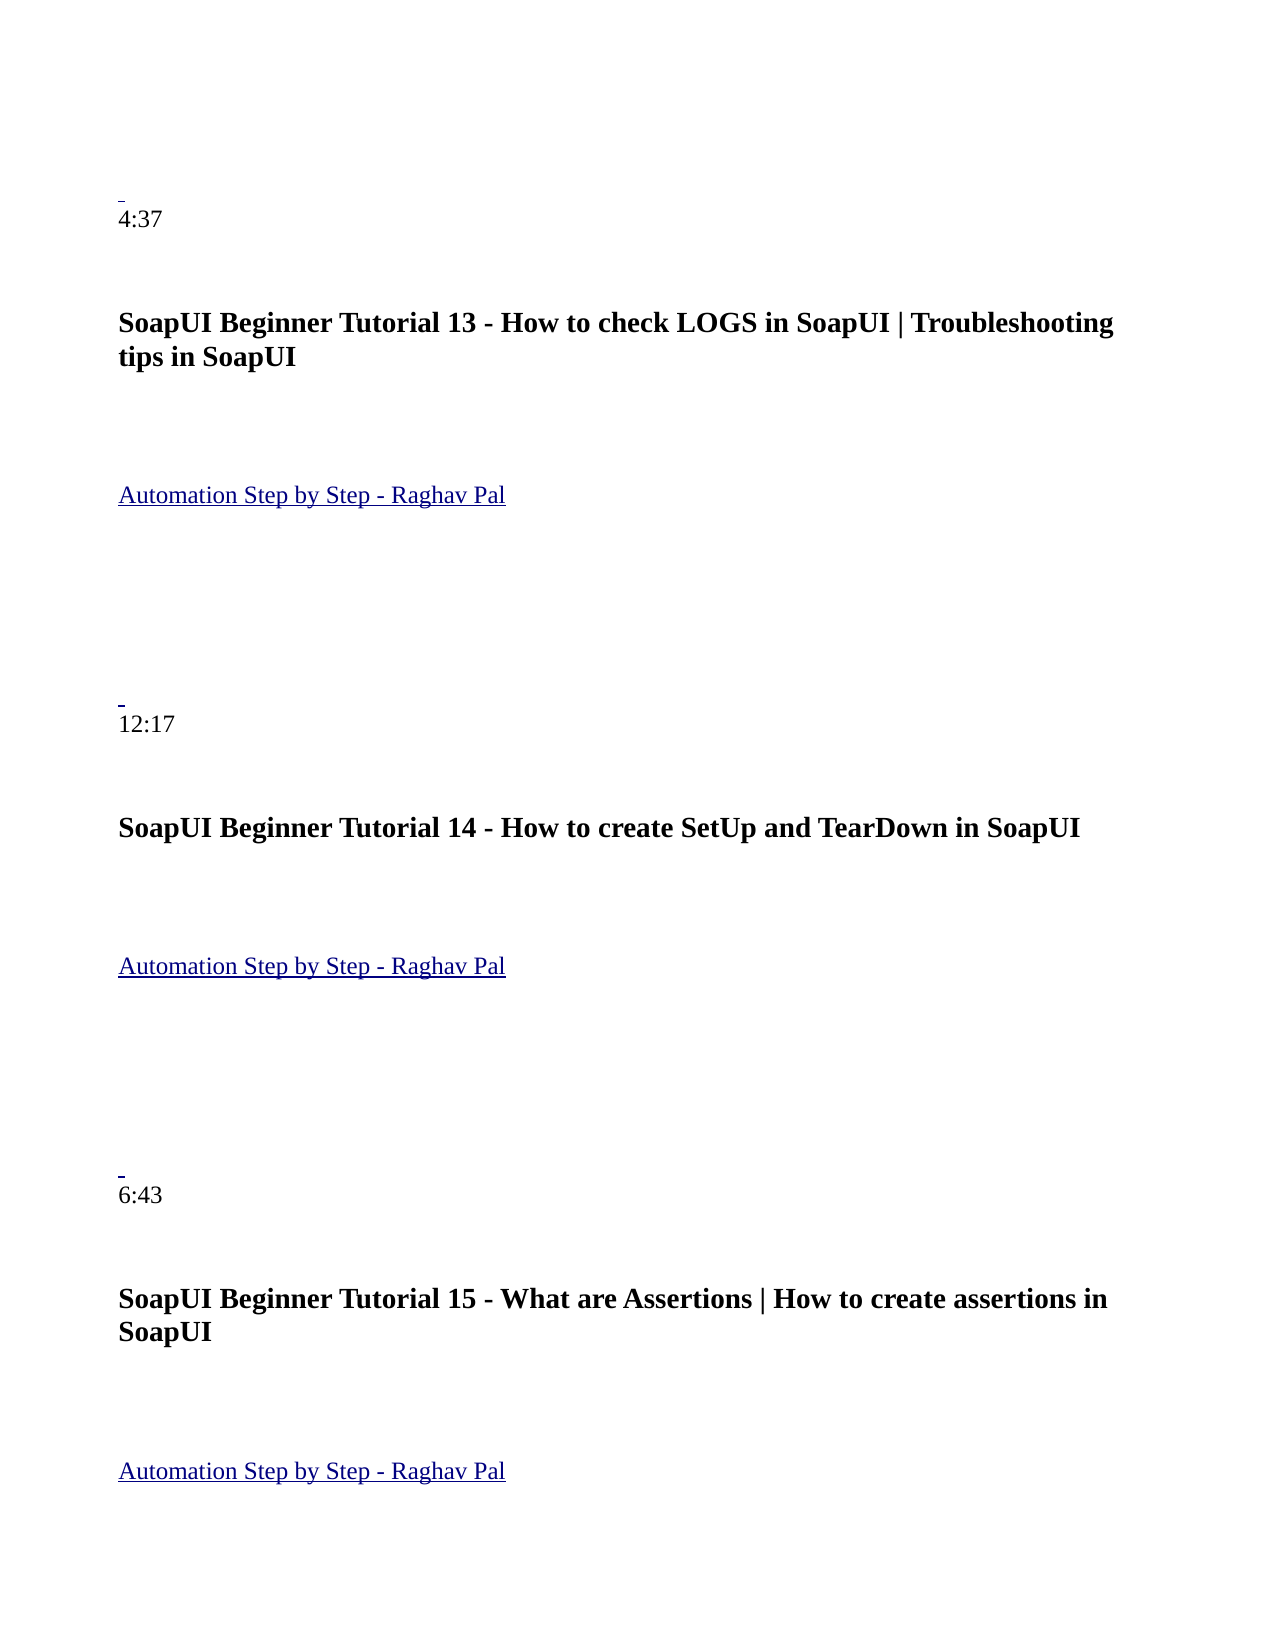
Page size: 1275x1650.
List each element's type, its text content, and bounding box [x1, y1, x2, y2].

text 4:37 [118, 204, 1157, 233]
subtitle SoapUI Beginner Tutorial 15 - What are Assertions | How to create assertions in SoapUI [118, 1281, 1157, 1348]
subtitle SoapUI Beginner Tutorial 14 - How to create SetUp and TearDown in SoapUI [118, 810, 1157, 843]
text Automation Step by Step - Raghav Pal [118, 951, 1157, 980]
text Automation Step by Step - Raghav Pal [118, 1456, 1157, 1484]
text 6:43 [118, 1180, 1157, 1209]
text 12:17 [118, 709, 1157, 738]
text Automation Step by Step - Raghav Pal [118, 480, 1157, 509]
subtitle SoapUI Beginner Tutorial 13 - How to check LOGS in SoapUI | Troubleshooting tips in SoapUI [118, 305, 1157, 372]
